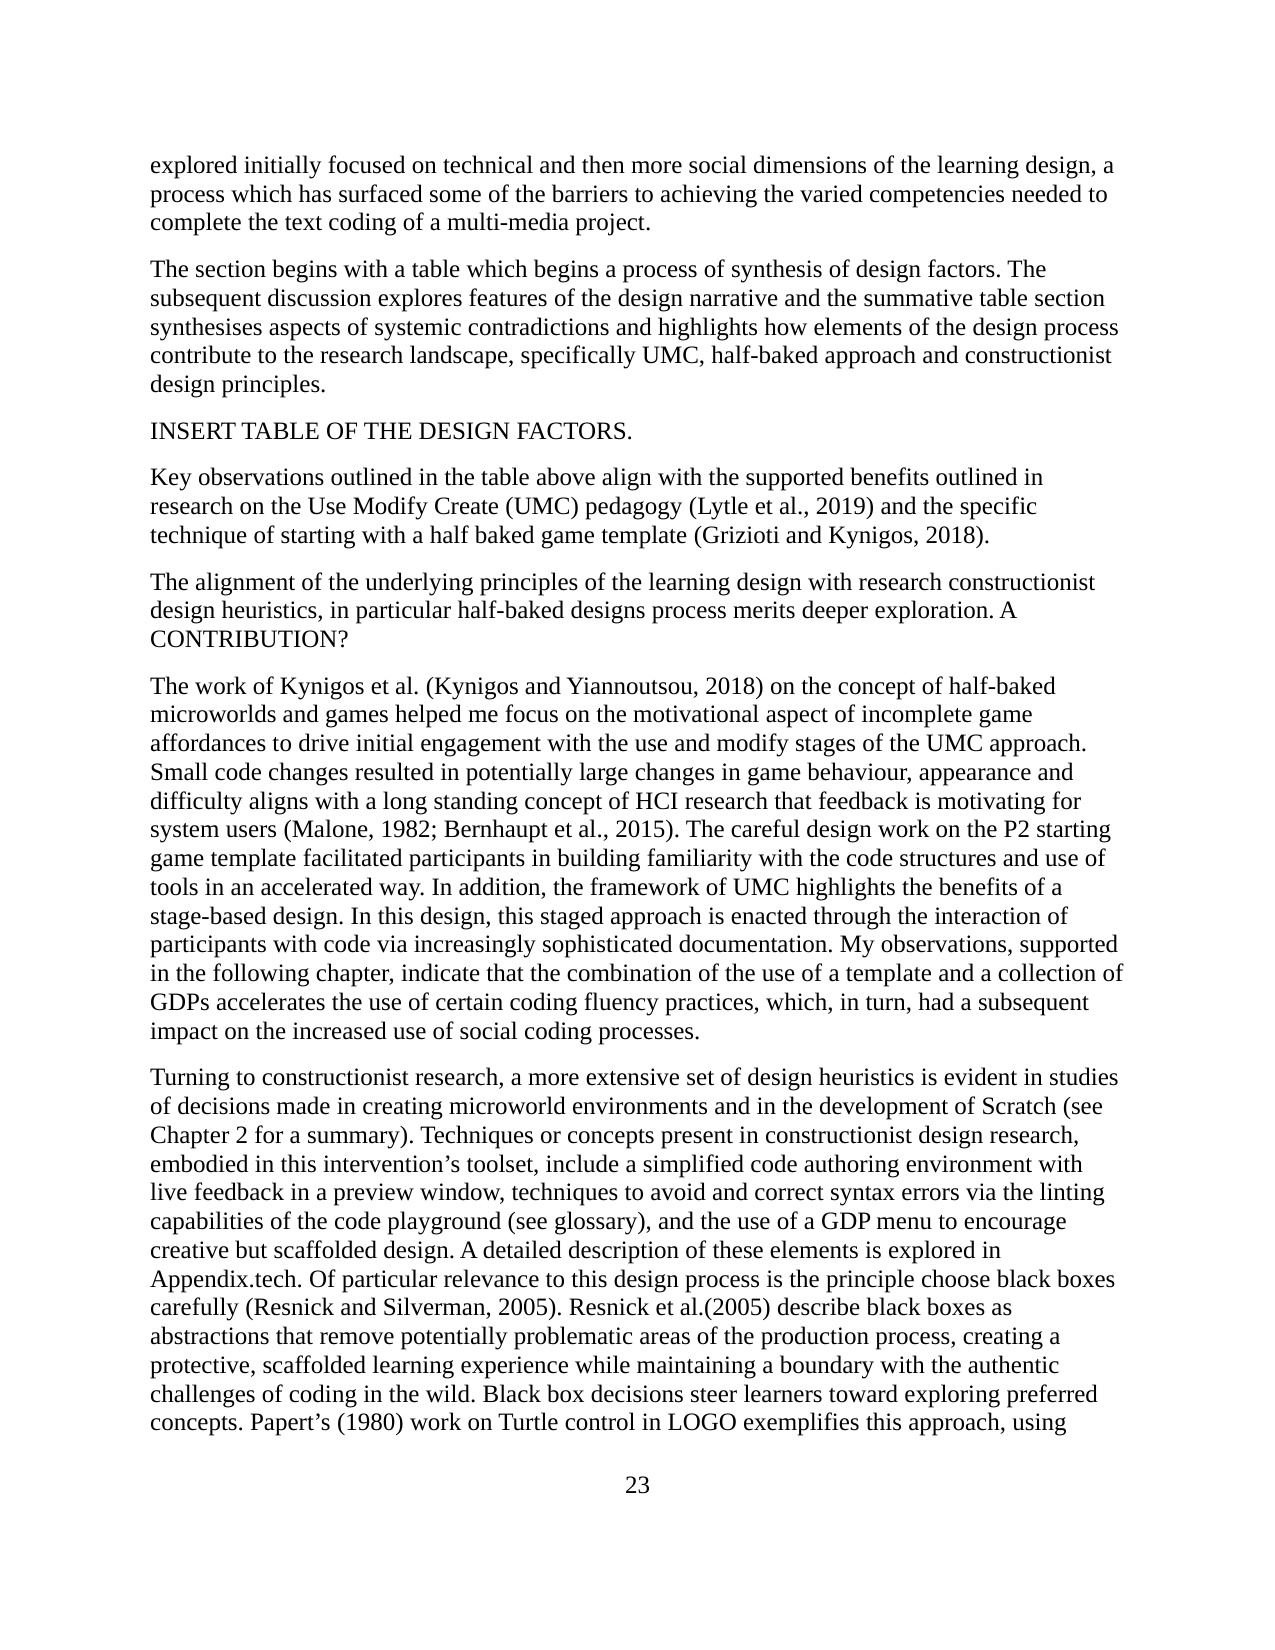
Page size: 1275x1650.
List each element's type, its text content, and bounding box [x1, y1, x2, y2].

text Key observations outlined in the table above align with the supported benefits outlined in research on the Use Modify Create (UMC) pedagogy (Lytle et al., 2019) and the specific technique of starting with a half baked game template (Grizioti and Kynigos, 2018). [150, 462, 1125, 549]
text INSERT TABLE OF THE DESIGN FACTORS. [150, 416, 1125, 444]
text The work of Kynigos et al. (Kynigos and Yiannoutsou, 2018) on the concept of half-baked microworlds and games helped me focus on the motivational aspect of incomplete game affordances to drive initial engagement with the use and modify stages of the UMC approach. Small code changes resulted in potentially large changes in game behaviour, appearance and difficulty aligns with a long standing concept of HCI research that feedback is motivating for system users (Malone, 1982; Bernhaupt et al., 2015). The careful design work on the P2 starting game template facilitated participants in building familiarity with the code structures and use of tools in an accelerated way. In addition, the framework of UMC highlights the benefits of a stage-based design. In this design, this staged approach is enacted through the interaction of participants with code via increasingly sophisticated documentation. My observations, supported in the following chapter, indicate that the combination of the use of a template and a collection of GDPs accelerates the use of certain coding fluency practices, which, in turn, had a subsequent impact on the increased use of social coding processes. [150, 671, 1125, 1044]
text Turning to constructionist research, a more extensive set of design heuristics is evident in studies of decisions made in creating microworld environments and in the development of Scratch (see Chapter 2 for a summary). Techniques or concepts present in constructionist design research, embodied in this intervention’s toolset, include a simplified code authoring environment with live feedback in a preview window, techniques to avoid and correct syntax errors via the linting capabilities of the code playground (see glossary), and the use of a GDP menu to encourage creative but scaffolded design. A detailed description of these elements is explored in Appendix.tech. Of particular relevance to this design process is the principle choose black boxes carefully (Resnick and Silverman, 2005). Resnick et al.(2005) describe black boxes as abstractions that remove potentially problematic areas of the production process, creating a protective, scaffolded learning experience while maintaining a boundary with the authentic challenges of coding in the wild. Black box decisions steer learners toward exploring preferred concepts. Papert’s (1980) work on Turtle control in LOGO exemplifies this approach, using [150, 1062, 1125, 1436]
text The alignment of the underlying principles of the learning design with research constructionist design heuristics, in particular half-baked designs process merits deeper exploration. A CONTRIBUTION? [150, 567, 1125, 653]
text The section begins with a table which begins a process of synthesis of design factors. The subsequent discussion explores features of the design narrative and the summative table section synthesises aspects of systemic contradictions and highlights how elements of the design process contribute to the research landscape, specifically UMC, half-baked approach and constructionist design principles. [150, 254, 1125, 398]
text explored initially focused on technical and then more social dimensions of the learning design, a process which has surfaced some of the barriers to achieving the varied competencies needed to complete the text coding of a multi-media project. [150, 150, 1125, 236]
